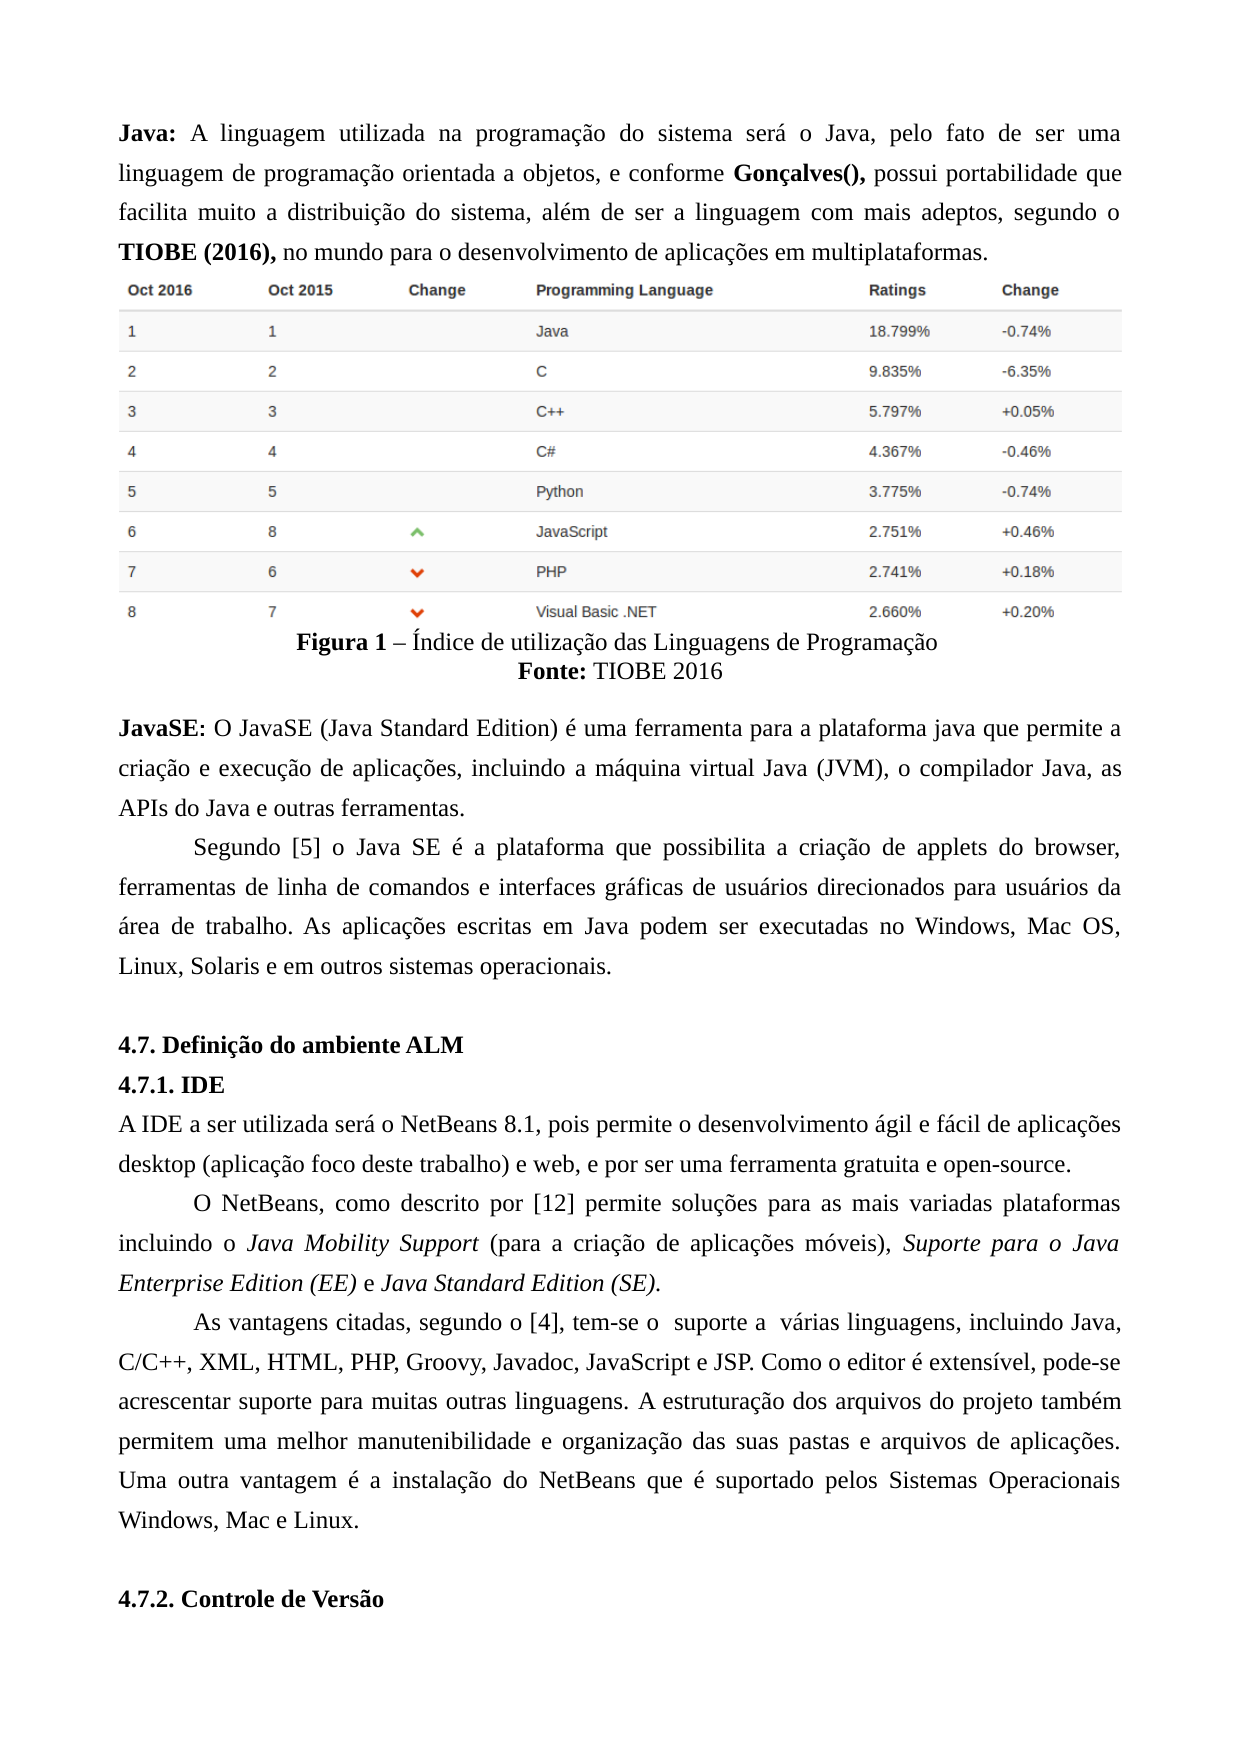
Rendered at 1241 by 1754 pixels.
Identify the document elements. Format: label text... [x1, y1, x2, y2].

subtitle Segundo [5] o Java SE é a plataforma que possibilita a criação de applets do browser, ferramentas de linha de comandos e interfaces gráficas de usuários direcionados para usuários da área de trabalho. As aplicações escritas em Java podem ser executadas no Windows, Mac OS, Linux, Solaris e em outros sistemas operacionais. [118, 832, 1122, 980]
subtitle As vantagens citadas, segundo o [4], tem-se o suporte a várias linguagens, incluindo Java, C/C++, XML, HTML, PHP, Groovy, Javadoc, JavaScript e JSP. Como o editor é extensível, pode-se acrescentar suporte para muitas outras linguagens. A estruturação dos arquivos do projeto também permitem uma melhor manutenibilidade e organização das suas pastas e arquivos de aplicações. Uma outra vantagem é a instalação do NetBeans que é suportado pelos Sistemas Operacionais Windows, Mac e Linux. [118, 1307, 1122, 1534]
subtitle 4.7.2. Controle de Versão [118, 1584, 1122, 1613]
subtitle O NetBeans, como descrito por [12] permite soluções para as mais variadas plataformas incluindo o Java Mobility Support (para a criação de aplicações móveis), Suporte para o Java Enterprise Edition (EE) e Java Standard Edition (SE). [118, 1188, 1122, 1296]
subtitle Figura 1 – Índice de utilização das Linguagens de Programação [118, 628, 1122, 656]
picture [118, 276, 1123, 628]
subtitle Java: A linguagem utilizada na programação do sistema será o Java, pelo fato de ser uma linguagem de programação orientada a objetos, e conforme Gonçalves(), possui portabilidade que facilita muito a distribuição do sistema, além de ser a linguagem com mais adeptos, segundo o TIOBE (2016), no mundo para o desenvolvimento de aplicações em multiplataformas. [118, 118, 1122, 266]
subtitle 4.7. Definição do ambiente ALM [118, 1030, 1122, 1059]
subtitle A IDE a ser utilizada será o NetBeans 8.1, pois permite o desenvolvimento ágil e fácil de aplicações desktop (aplicação foco deste trabalho) e web, e por ser uma ferramenta gratuita e open-source. [118, 1109, 1122, 1178]
subtitle 4.7.1. IDE [118, 1070, 1122, 1098]
subtitle Fonte: TIOBE 2016 [118, 656, 1122, 685]
subtitle JavaSE: O JavaSE (Java Standard Edition) é uma ferramenta para a plataforma java que permite a criação e execução de aplicações, incluindo a máquina virtual Java (JVM), o compilador Java, as APIs do Java e outras ferramentas. [118, 713, 1122, 821]
